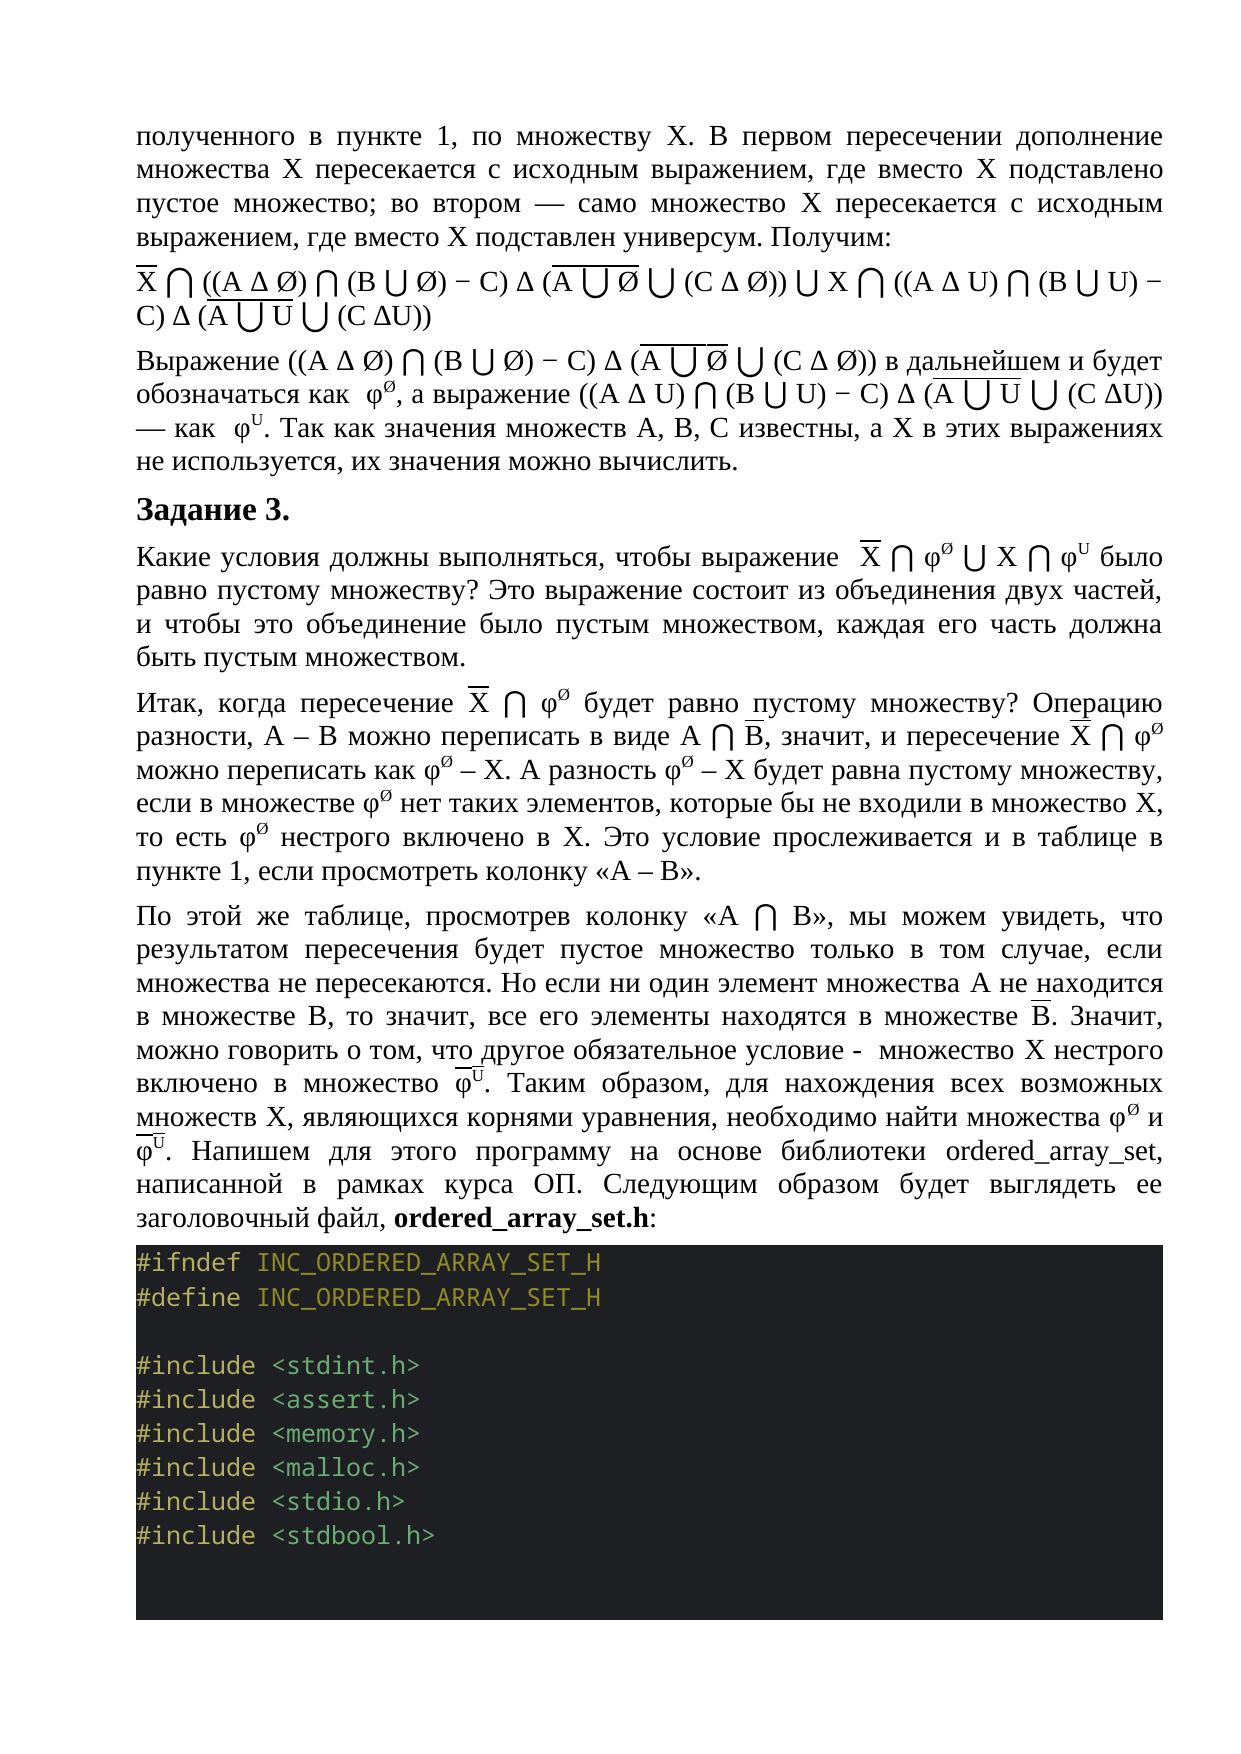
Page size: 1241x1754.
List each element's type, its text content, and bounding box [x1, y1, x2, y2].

subtitle X ⋂ ((A ∆ Ø) ⋂ (B ⋃ Ø) − C) ∆ (A ⋃ Ø ⋃ (C ∆ Ø)) ⋃ X ⋂ ((A ∆ U) ⋂ (B ⋃ U) − C) ∆ (A ⋃ U ⋃ (C ∆U)) [136, 264, 1163, 331]
text Задание 3. [136, 489, 1163, 527]
text полученного в пункте 1, по множеству X. В первом пересечении дополнение множества X пересекается с исходным выражением, где вместо X подставлено пустое множество; во втором — само множество X пересекается с исходным выражением, где вместо X подставлен универсум. Получим: [136, 118, 1163, 252]
text По этой же таблице, просмотрев колонку «A ⋂ B», мы можем увидеть, что результатом пересечения будет пустое множество только в том случае, если множества не пересекаются. Но если ни один элемент множества A не находится в множестве B, то значит, все его элементы находятся в множестве B. Значит, можно говорить о том, что другое обязательное условие - множество X нестрого включено в множество φU. Таким образом, для нахождения всех возможных множеств X, являющихся корнями уравнения, необходимо найти множества φØ и φU. Напишем для этого программу на основе библиотеки ordered_array_set, написанной в рамках курса ОП. Следующим образом будет выглядеть ее заголовочный файл, ordered_array_set.h: [136, 898, 1163, 1233]
text Итак, когда пересечение X ⋂ φØ будет равно пустому множеству? Операцию разности, A – B можно переписать в виде A ⋂ B, значит, и пересечение X ⋂ φØ можно переписать как φØ – X. А разность φØ – X будет равна пустому множеству, если в множестве φØ нет таких элементов, которые бы не входили в множество X, то есть φØ нестрого включено в X. Это условие прослеживается и в таблице в пункте 1, если просмотреть колонку «A – B». [136, 685, 1163, 886]
text Выражение ((A ∆ Ø) ⋂ (B ⋃ Ø) − C) ∆ (A ⋃ Ø ⋃ (C ∆ Ø)) в дальнейшем и будет обозначаться как φØ, а выражение ((A ∆ U) ⋂ (B ⋃ U) − C) ∆ (A ⋃ U ⋃ (C ∆U)) — как φU. Так как значения множеств A, B, C известны, а X в этих выражениях не используется, их значения можно вычислить. [136, 343, 1163, 477]
text #ifndef INC_ORDERED_ARRAY_SET_H #define INC_ORDERED_ARRAY_SET_H #include <stdint.h> #include <assert.h> #include <memory.h> #include <malloc.h> #include <stdio.h> #include <stdbool.h> [136, 1245, 1163, 1620]
text Какие условия должны выполняться, чтобы выражение X ⋂ φØ ⋃ X ⋂ φU было равно пустому множеству? Это выражение состоит из объединения двух частей, и чтобы это объединение было пустым множеством, каждая его часть должна быть пустым множеством. [136, 539, 1163, 673]
